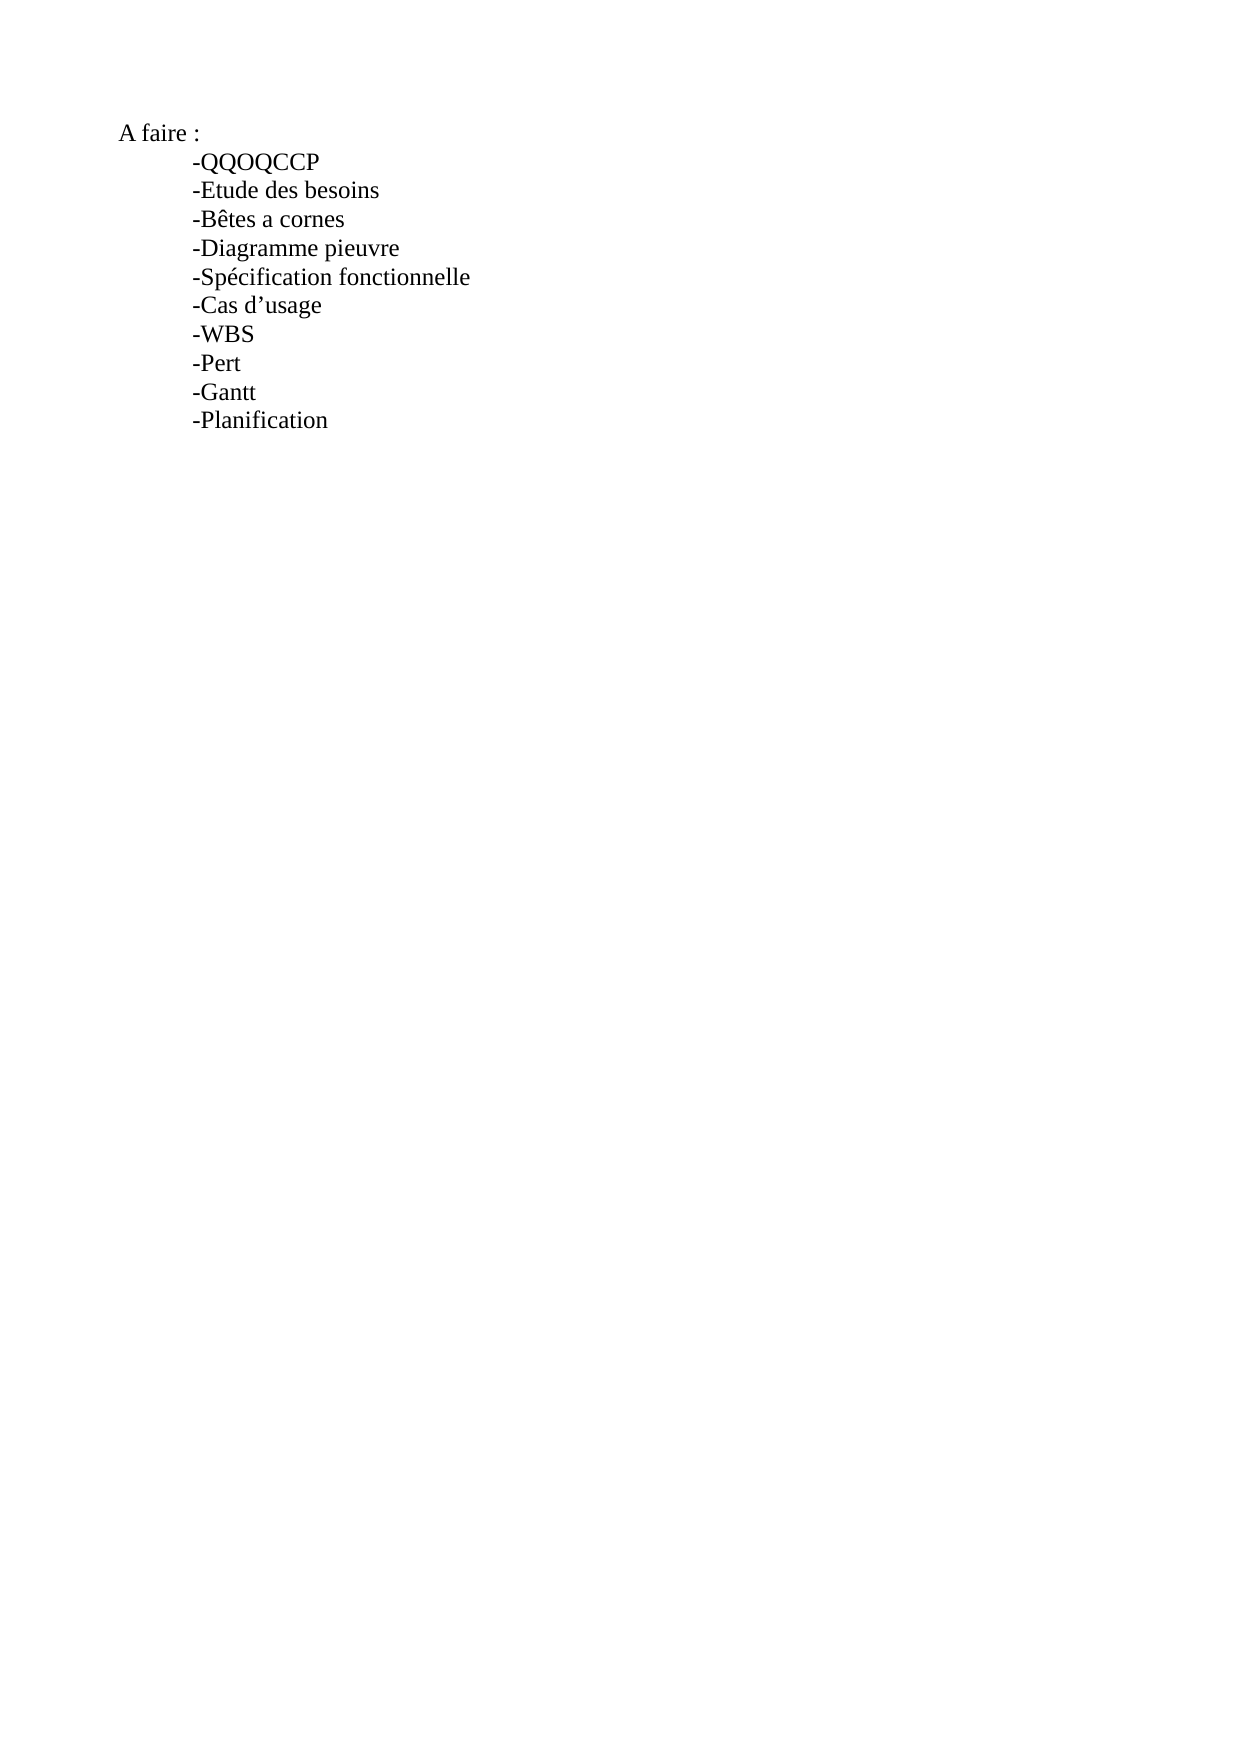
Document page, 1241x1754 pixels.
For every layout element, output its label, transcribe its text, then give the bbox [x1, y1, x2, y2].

text -Etude des besoins [118, 176, 1122, 204]
text -WBS [118, 319, 1122, 348]
text -Bêtes a cornes [118, 204, 1122, 233]
text -Spécification fonctionnelle [118, 262, 1122, 291]
text A faire : [118, 118, 1122, 147]
text -Cas d’usage [118, 291, 1122, 319]
text -Pert [118, 348, 1122, 377]
text -Planification [118, 406, 1122, 434]
text -QQOQCCP [118, 147, 1122, 176]
text -Diagramme pieuvre [118, 233, 1122, 262]
text -Gantt [118, 377, 1122, 406]
